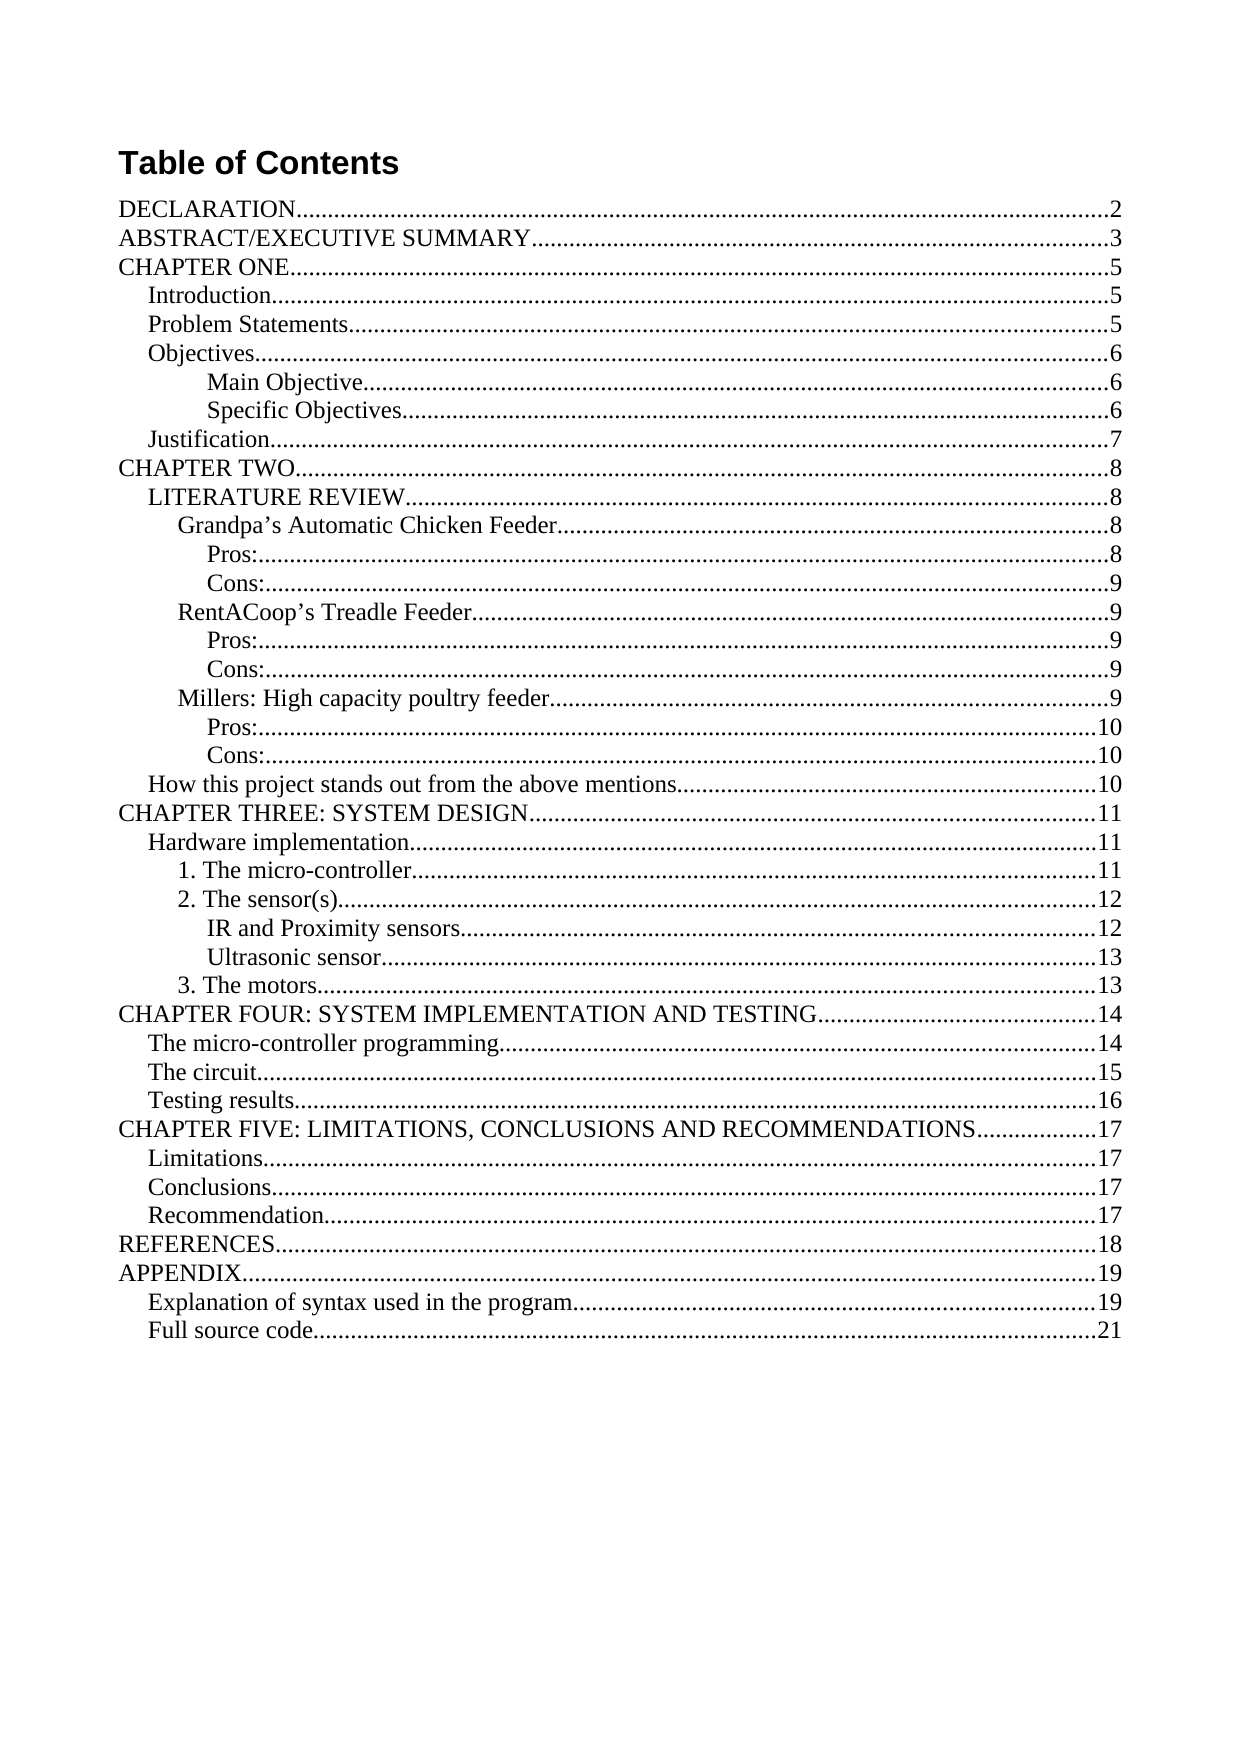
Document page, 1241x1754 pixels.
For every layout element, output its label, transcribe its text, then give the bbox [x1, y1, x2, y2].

text REFERENCES 18 [118, 1229, 1122, 1258]
text Full source code 21 [148, 1315, 1122, 1344]
text Pros: 8 [207, 539, 1122, 568]
text ABSTRACT/EXECUTIVE SUMMARY 3 [118, 223, 1122, 252]
text Millers: High capacity poultry feeder 9 [177, 683, 1122, 712]
text How this project stands out from the above mentions 10 [148, 769, 1122, 798]
text DECLARATION 2 [118, 194, 1122, 223]
text CHAPTER ONE 5 [118, 252, 1122, 280]
text Main Objective 6 [207, 367, 1122, 395]
text Justification 7 [148, 424, 1122, 453]
text Specific Objectives 6 [207, 395, 1122, 424]
text IR and Proximity sensors 12 [207, 913, 1122, 942]
text Introduction 5 [148, 280, 1122, 309]
text Cons: 9 [207, 568, 1122, 597]
text 3. The motors 13 [177, 970, 1122, 999]
text Recommendation 17 [148, 1200, 1122, 1229]
text Problem Statements 5 [148, 309, 1122, 338]
text 2. The sensor(s) 12 [177, 884, 1122, 913]
text CHAPTER FOUR: SYSTEM IMPLEMENTATION AND TESTING 14 [118, 999, 1122, 1028]
text The circuit 15 [148, 1057, 1122, 1085]
subtitle Table of Contents [118, 143, 1122, 182]
text RentACoop’s Treadle Feeder 9 [177, 597, 1122, 625]
text CHAPTER THREE: SYSTEM DESIGN 11 [118, 798, 1122, 827]
text The micro-controller programming 14 [148, 1028, 1122, 1057]
text Explanation of syntax used in the program 19 [148, 1287, 1122, 1315]
text Pros: 9 [207, 625, 1122, 654]
text Grandpa’s Automatic Chicken Feeder 8 [177, 510, 1122, 539]
text LITERATURE REVIEW 8 [148, 482, 1122, 510]
text CHAPTER FIVE: LIMITATIONS, CONCLUSIONS AND RECOMMENDATIONS 17 [118, 1114, 1122, 1143]
text Cons: 10 [207, 740, 1122, 769]
text Testing results 16 [148, 1085, 1122, 1114]
text Hardware implementation 11 [148, 827, 1122, 855]
text Limitations 17 [148, 1143, 1122, 1172]
text 1. The micro-controller 11 [177, 855, 1122, 884]
text Cons: 9 [207, 654, 1122, 683]
text Ultrasonic sensor 13 [207, 942, 1122, 970]
text APPENDIX 19 [118, 1258, 1122, 1287]
text CHAPTER TWO 8 [118, 453, 1122, 482]
text Objectives 6 [148, 338, 1122, 367]
text Pros: 10 [207, 712, 1122, 740]
text Conclusions 17 [148, 1172, 1122, 1200]
